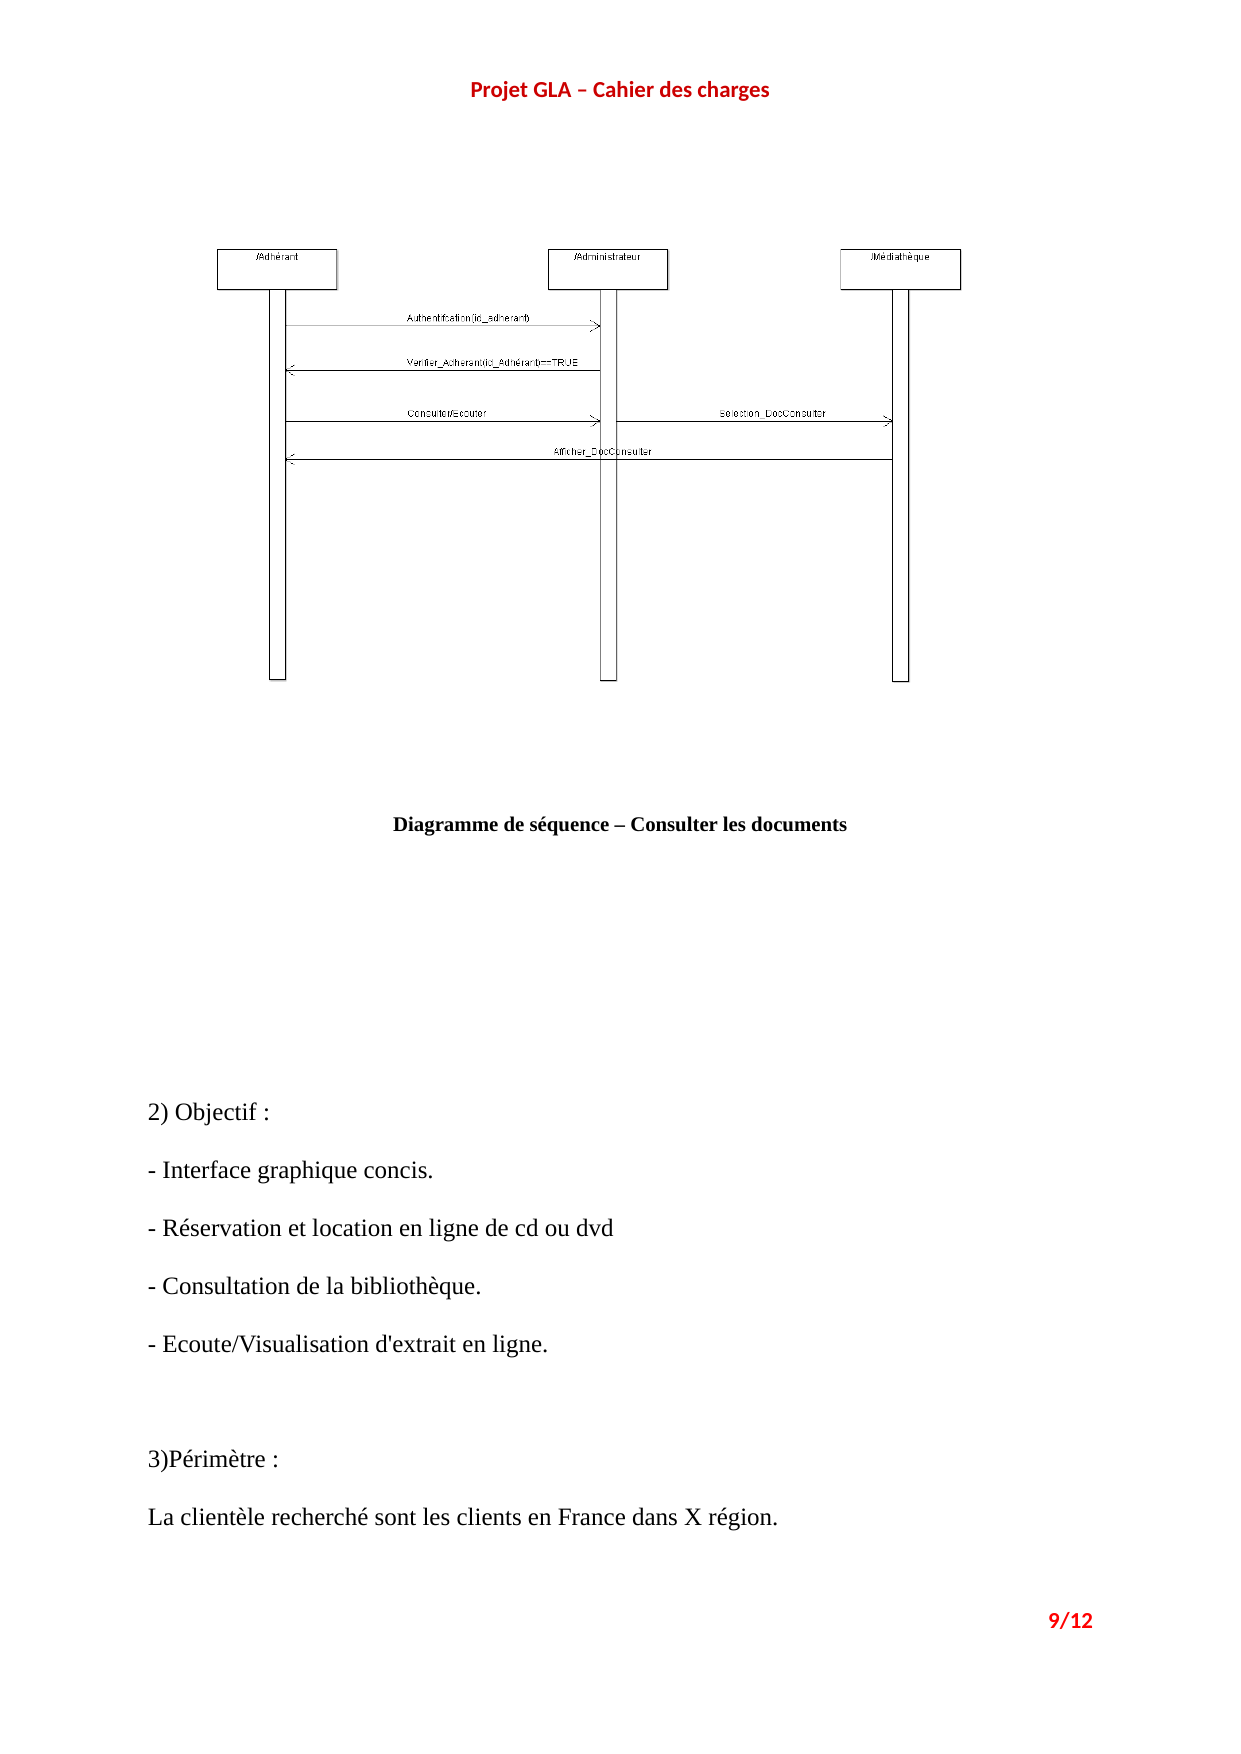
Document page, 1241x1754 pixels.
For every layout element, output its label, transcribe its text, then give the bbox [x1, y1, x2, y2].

text 2) Objectif : [148, 1097, 1093, 1126]
text La clientèle recherché sont les clients en France dans X région. [148, 1502, 1093, 1531]
text 3)Périmètre : [148, 1444, 1093, 1473]
text - Interface graphique concis. [148, 1155, 1093, 1184]
text - Consultation de la bibliothèque. [148, 1271, 1093, 1299]
text - Réservation et location en ligne de cd ou dvd [148, 1213, 1093, 1242]
text - Ecoute/Visualisation d'extrait en ligne. [148, 1329, 1093, 1357]
text Diagramme de séquence – Consulter les documents [148, 812, 1093, 836]
